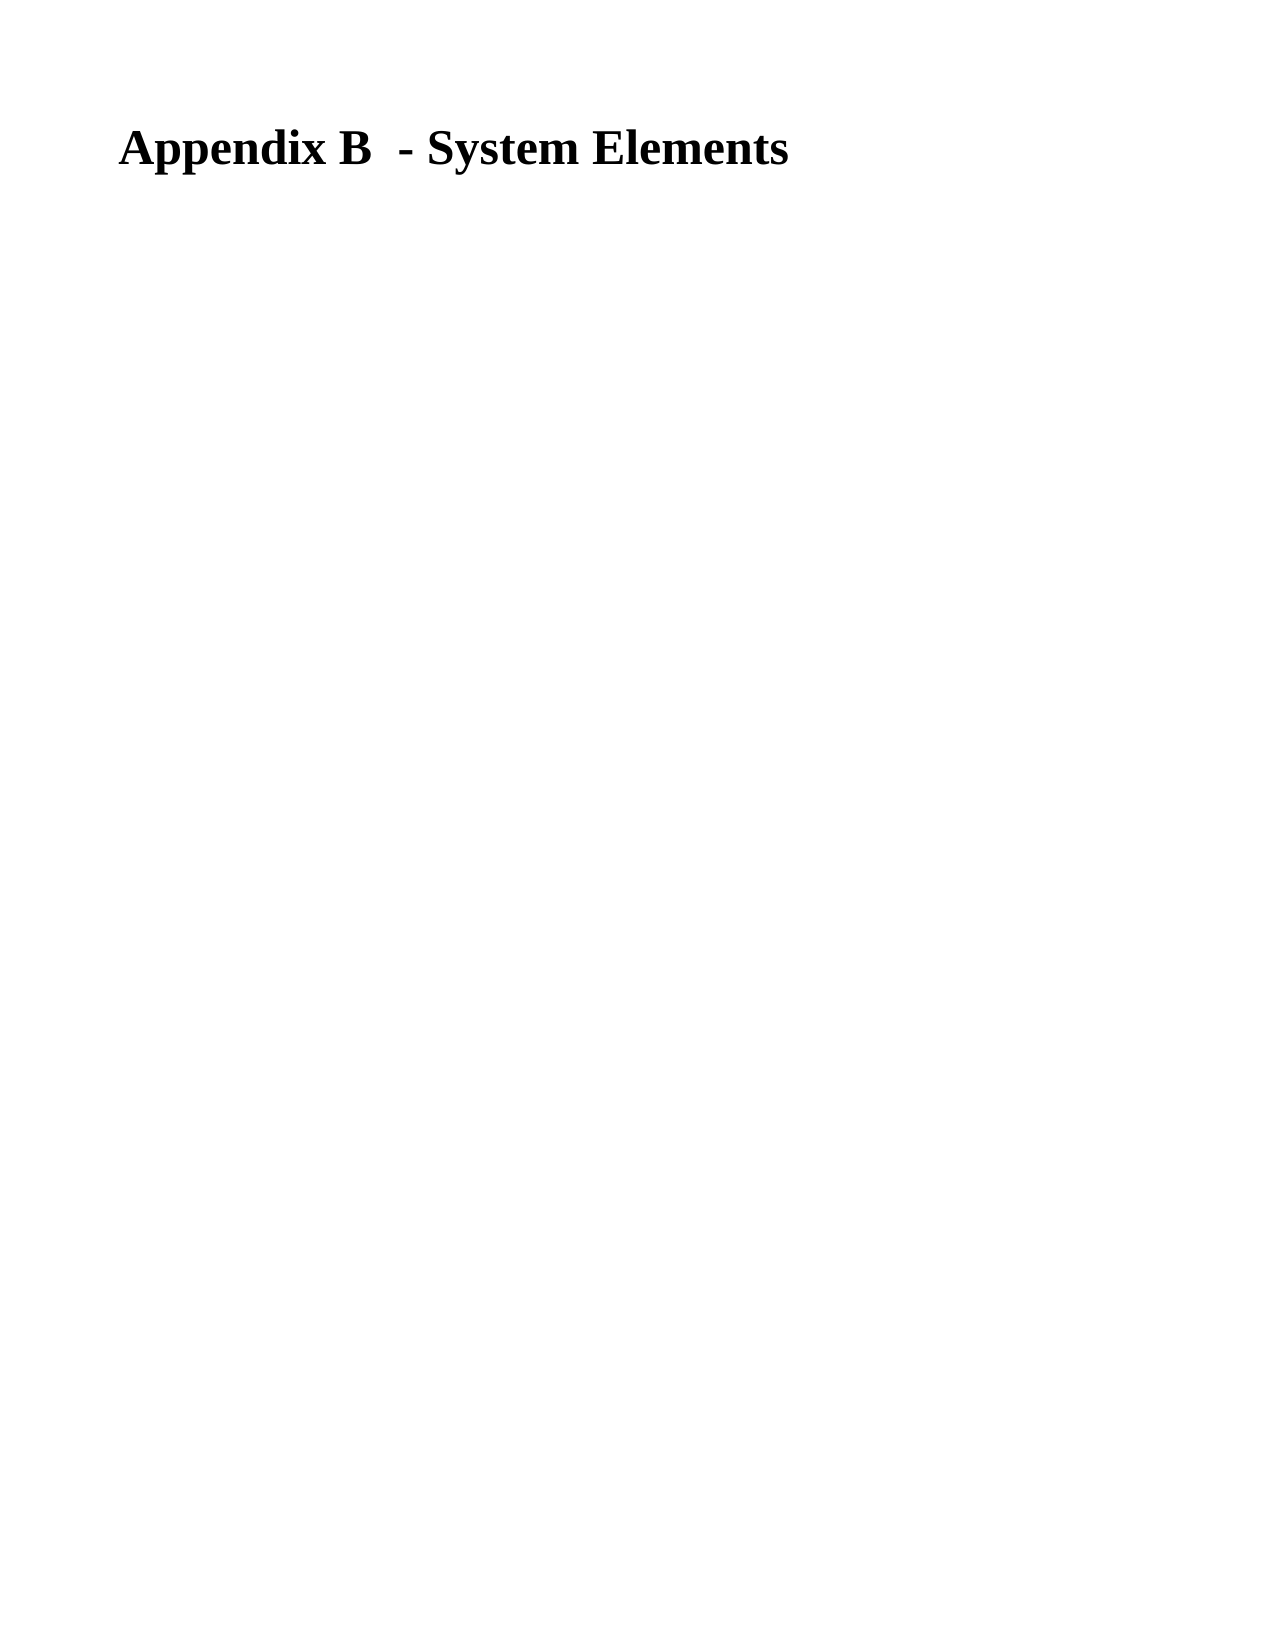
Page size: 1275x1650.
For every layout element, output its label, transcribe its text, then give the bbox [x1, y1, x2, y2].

subtitle Appendix B - System Elements [118, 118, 1157, 176]
